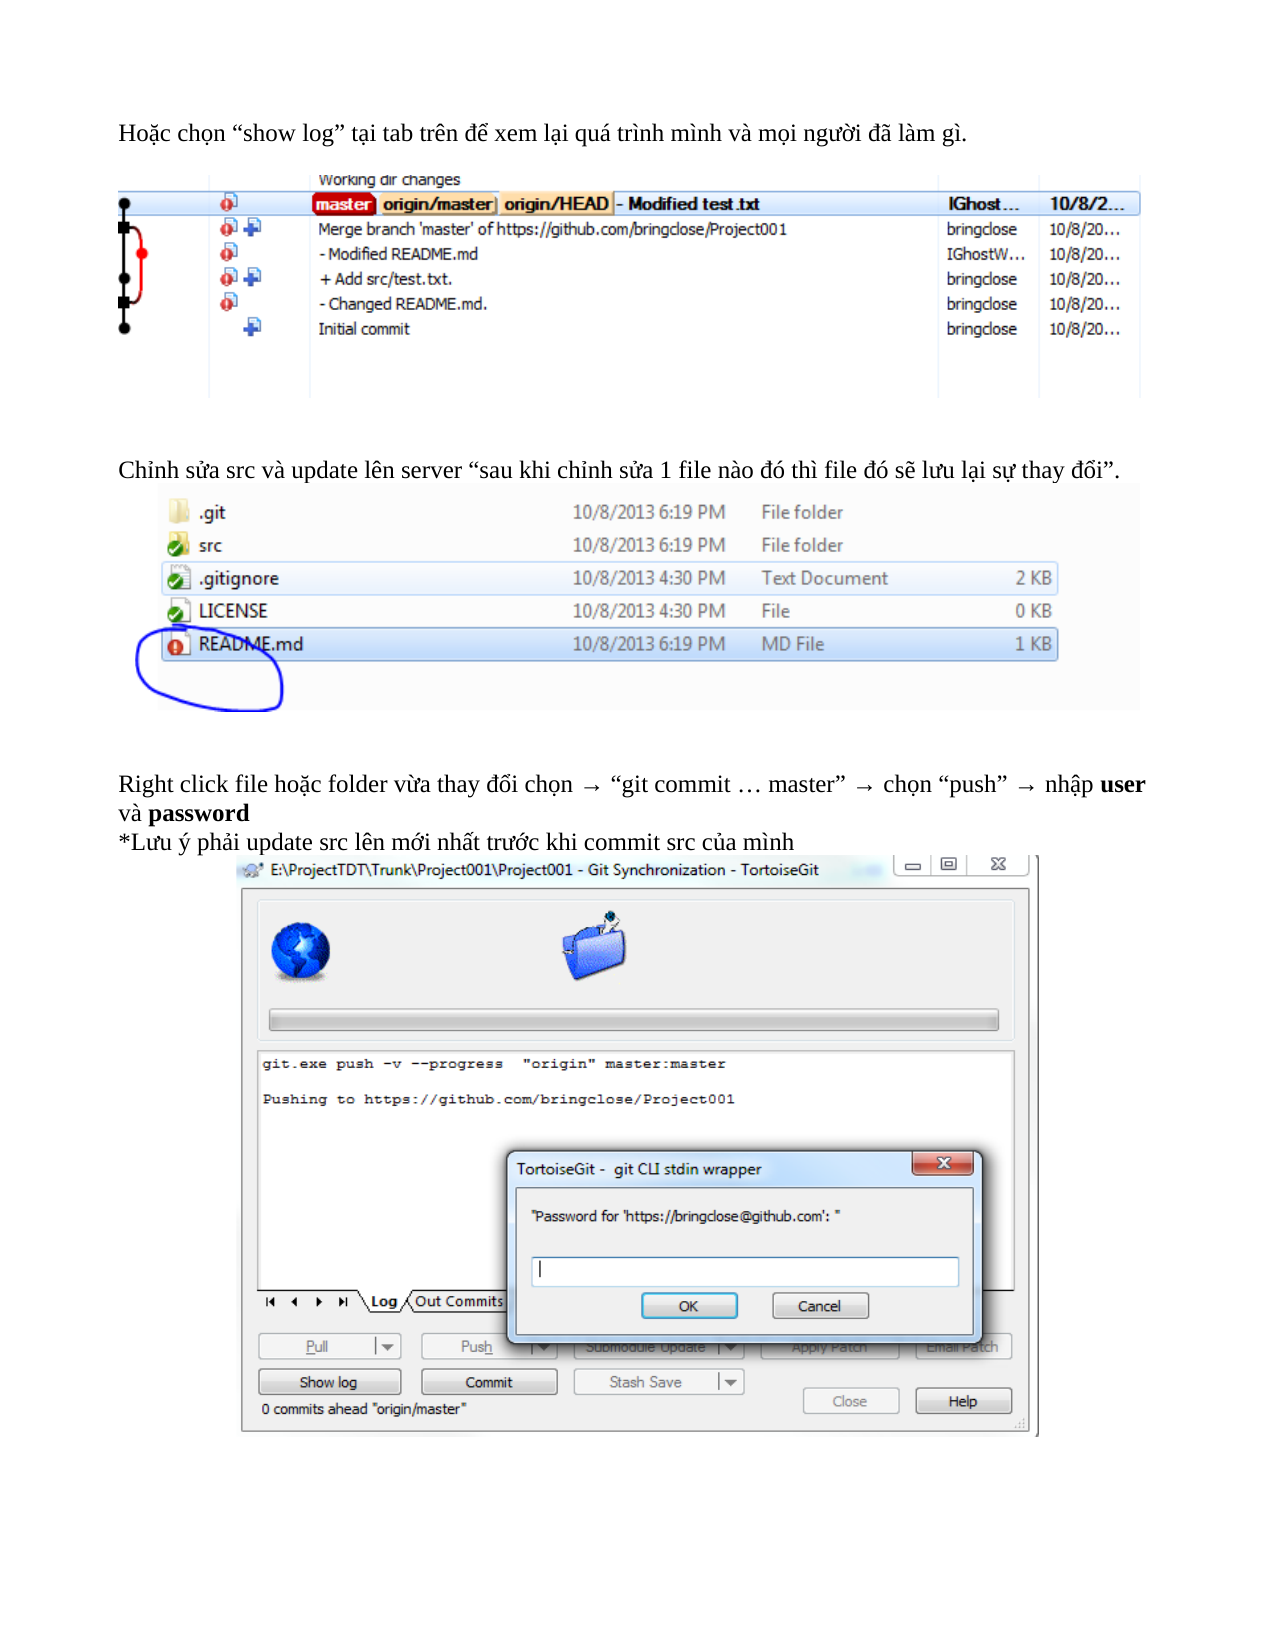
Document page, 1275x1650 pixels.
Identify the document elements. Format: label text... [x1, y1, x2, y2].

text *Lưu ý phải update src lên mới nhất trước khi commit src của mình [118, 827, 1157, 856]
text Chỉnh sửa src và update lên server “sau khi chỉnh sửa 1 file nào đó thì file đó sẽ lưu lại sự thay đổi”. [118, 455, 1157, 484]
text Hoặc chọn “show log” tại tab trên để xem lại quá trình mình và mọi người đã làm gì. [118, 118, 1157, 175]
picture [118, 175, 1157, 398]
picture [236, 855, 1039, 1437]
picture [135, 483, 1140, 712]
text Right click file hoặc folder vừa thay đổi chọn → “git commit … master” → chọn “push” → nhập user và password [118, 769, 1157, 827]
